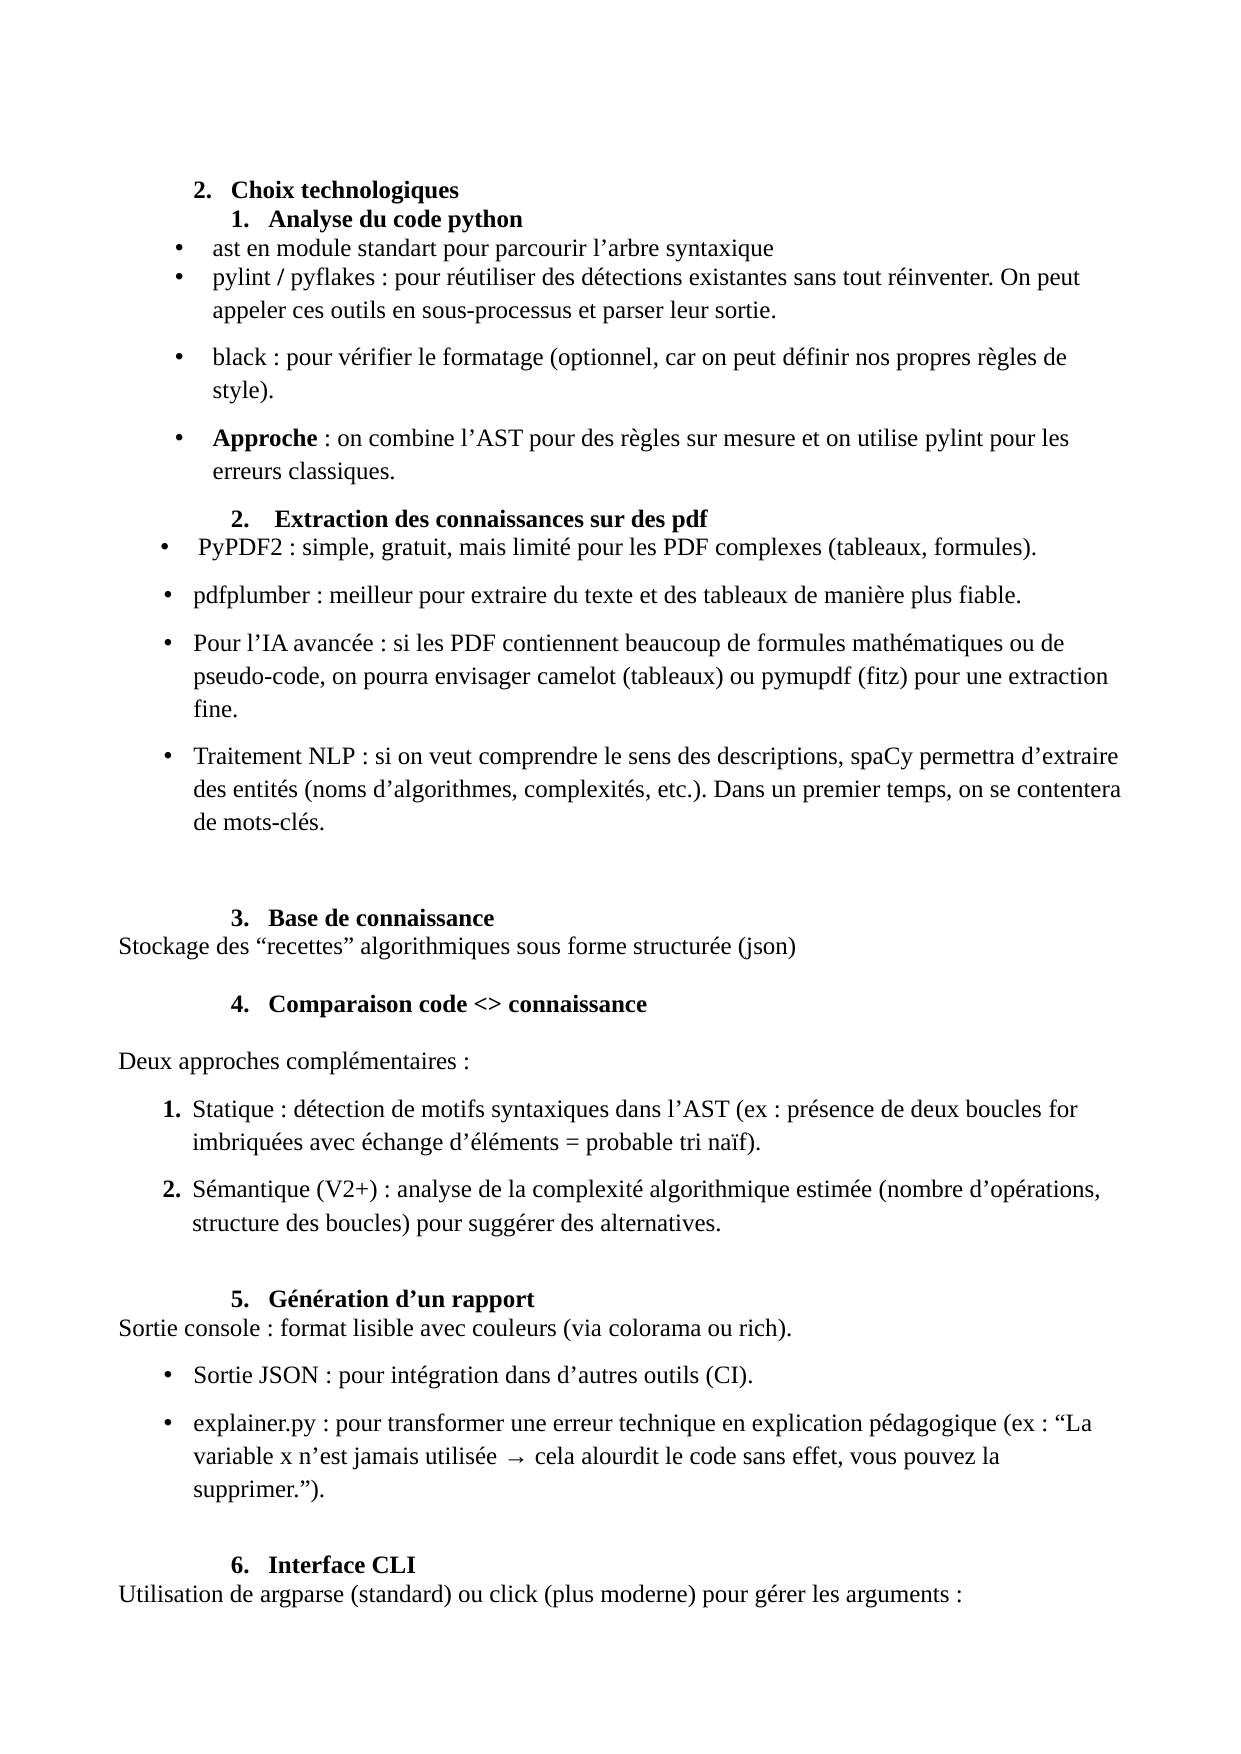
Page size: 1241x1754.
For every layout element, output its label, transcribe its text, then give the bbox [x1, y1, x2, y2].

list Interface CLI [231, 1550, 1122, 1579]
list Approche : on combine l’AST pour des règles sur mesure et on utilise pylint pour les erreurs classiques. [175, 423, 1122, 485]
text Utilisation de argparse (standard) ou click (plus moderne) pour gérer les arguments : [118, 1579, 1122, 1608]
list Base de connaissance [231, 903, 1122, 931]
text Sortie console : format lisible avec couleurs (via colorama ou rich). [118, 1313, 1122, 1341]
list black : pour vérifier le formatage (optionnel, car on peut définir nos propres règles de style). [175, 342, 1122, 404]
list Traitement NLP : si on veut comprendre le sens des descriptions, spaCy permettra d’extraire des entités (noms d’algorithmes, complexités, etc.). Dans un premier temps, on se contentera de mots-clés. [164, 741, 1122, 836]
list Sortie JSON : pour intégration dans d’autres outils (CI). [164, 1360, 1122, 1389]
list Comparaison code <> connaissance [231, 989, 1122, 1018]
text Deux approches complémentaires : [118, 1046, 1122, 1075]
list Choix technologiques [193, 176, 1122, 204]
list Pour l’IA avancée : si les PDF contiennent beaucoup de formules mathématiques ou de pseudo-code, on pourra envisager camelot (tableaux) ou pymupdf (fitz) pour une extraction fine. [164, 628, 1122, 722]
list pdfplumber : meilleur pour extraire du texte et des tableaux de manière plus fiable. [164, 580, 1122, 609]
list explainer.py : pour transformer une erreur technique en explication pédagogique (ex : “La variable x n’est jamais utilisée → cela alourdit le code sans effet, vous pouvez la supprimer.”). [164, 1408, 1122, 1503]
list ast en module standart pour parcourir l’arbre syntaxique [175, 233, 1122, 262]
text Stockage des “recettes” algorithmiques sous forme structurée (json) [118, 931, 1122, 960]
list Extraction des connaissances sur des pdf [231, 504, 1122, 532]
list PyPDF2 : simple, gratuit, mais limité pour les PDF complexes (tableaux, formules). [160, 532, 1122, 561]
list Analyse du code python [231, 204, 1122, 233]
list Statique : détection de motifs syntaxiques dans l’AST (ex : présence de deux boucles for imbriquées avec échange d’éléments = probable tri naïf). [162, 1094, 1122, 1156]
list Sémantique (V2+) : analyse de la complexité algorithmique estimée (nombre d’opérations, structure des boucles) pour suggérer des alternatives. [162, 1174, 1122, 1236]
list Génération d’un rapport [231, 1284, 1122, 1313]
list pylint / pyflakes : pour réutiliser des détections existantes sans tout réinventer. On peut appeler ces outils en sous-processus et parser leur sortie. [175, 262, 1122, 324]
